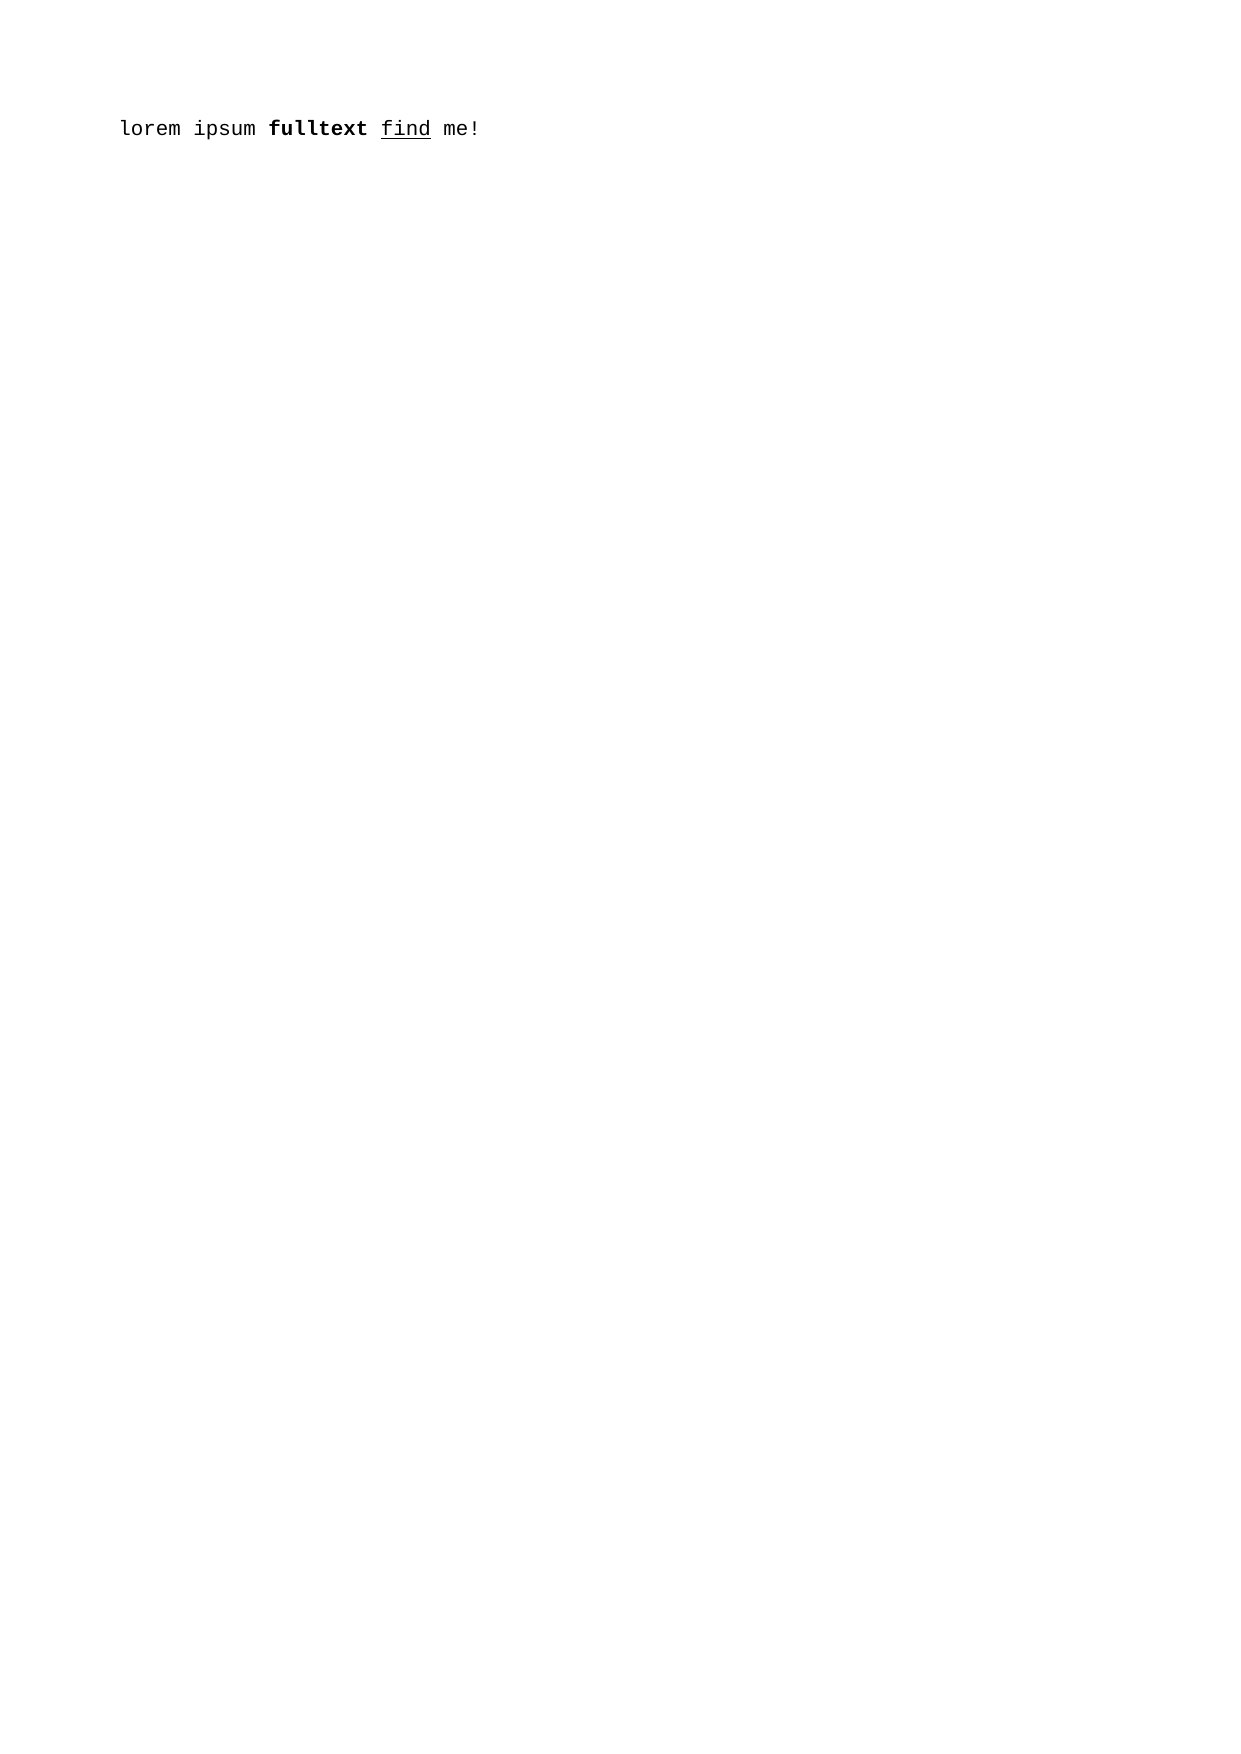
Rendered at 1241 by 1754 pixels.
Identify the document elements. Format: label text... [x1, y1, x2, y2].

text lorem ipsum fulltext find me! [118, 118, 1122, 142]
